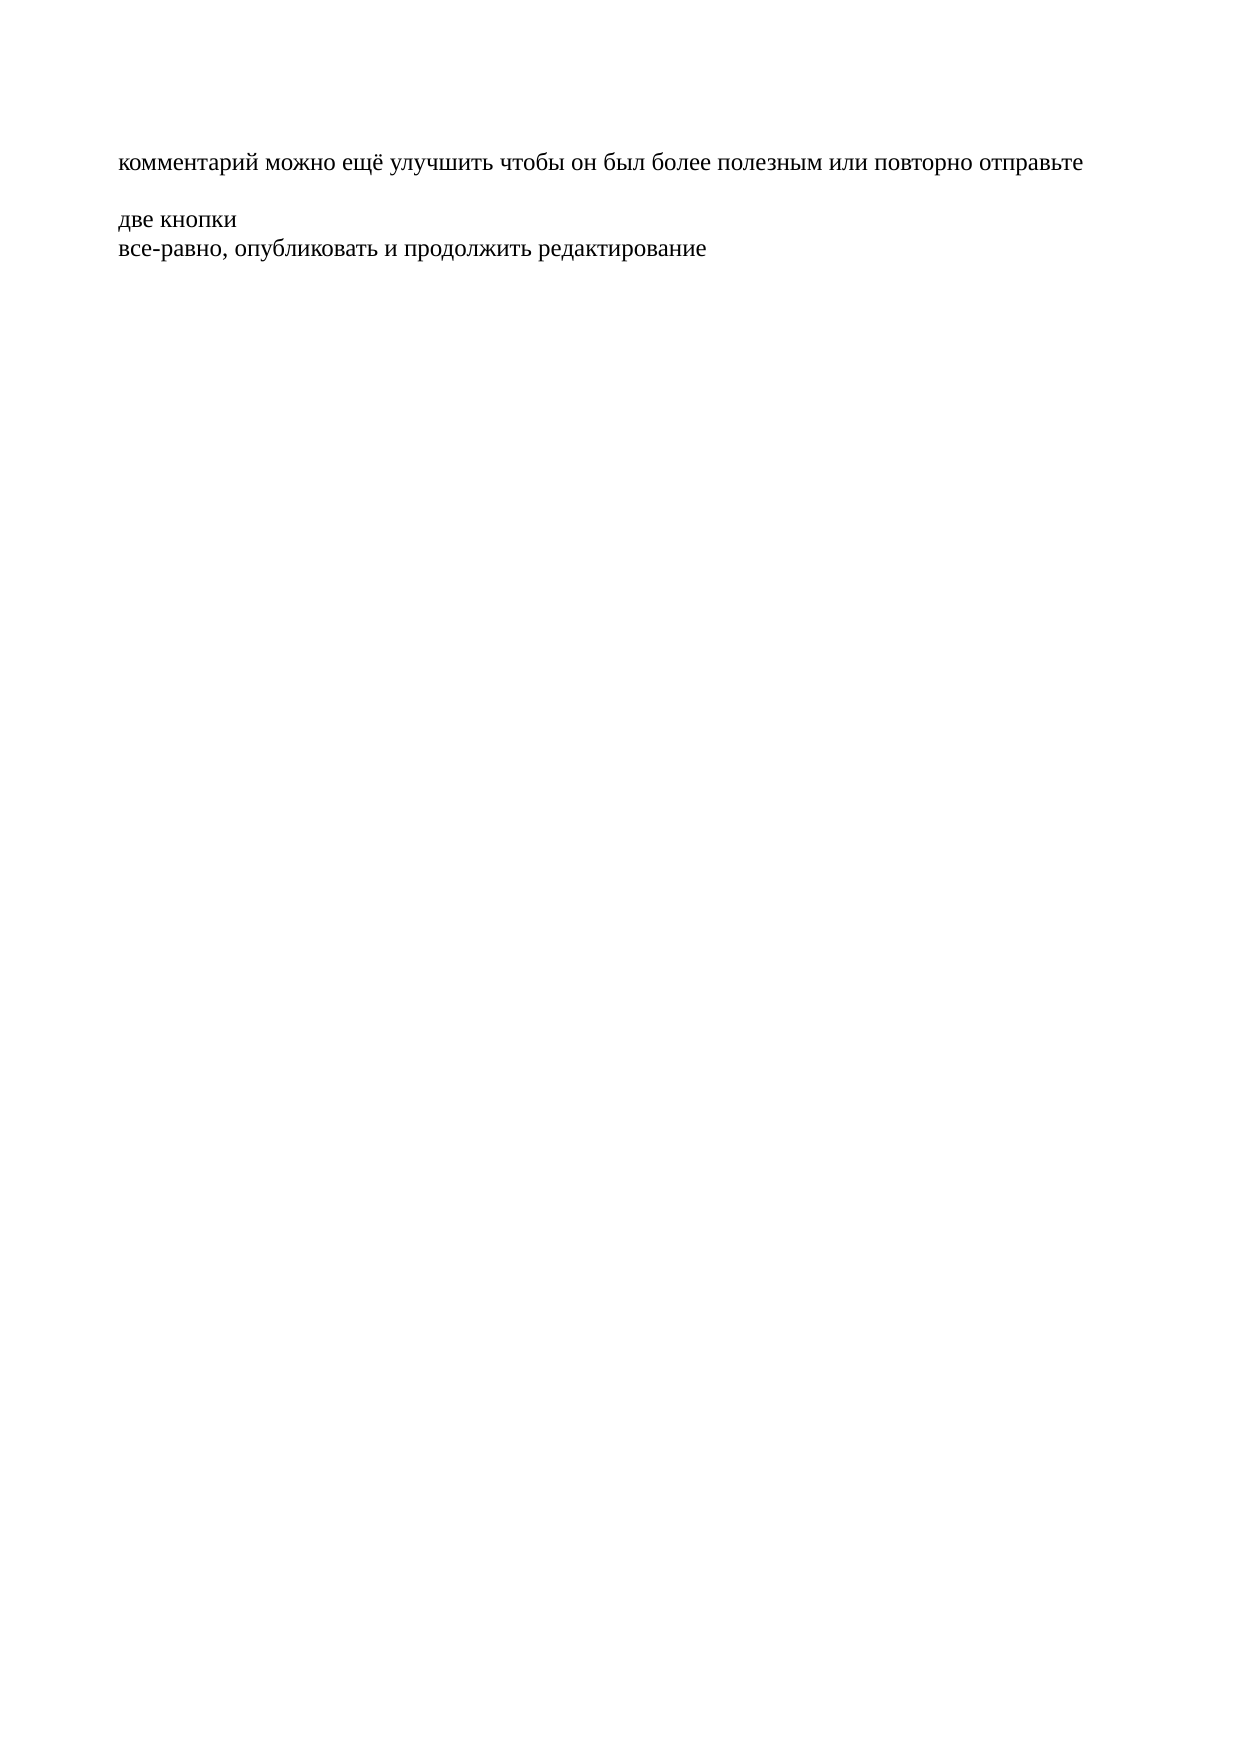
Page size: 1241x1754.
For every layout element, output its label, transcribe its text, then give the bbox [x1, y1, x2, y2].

text две кнопки [118, 204, 1122, 233]
text комментарий можно ещё улучшить чтобы он был более полезным или повторно отправьте [118, 147, 1122, 176]
text все-равно, опубликовать и продолжить редактирование [118, 233, 1122, 262]
